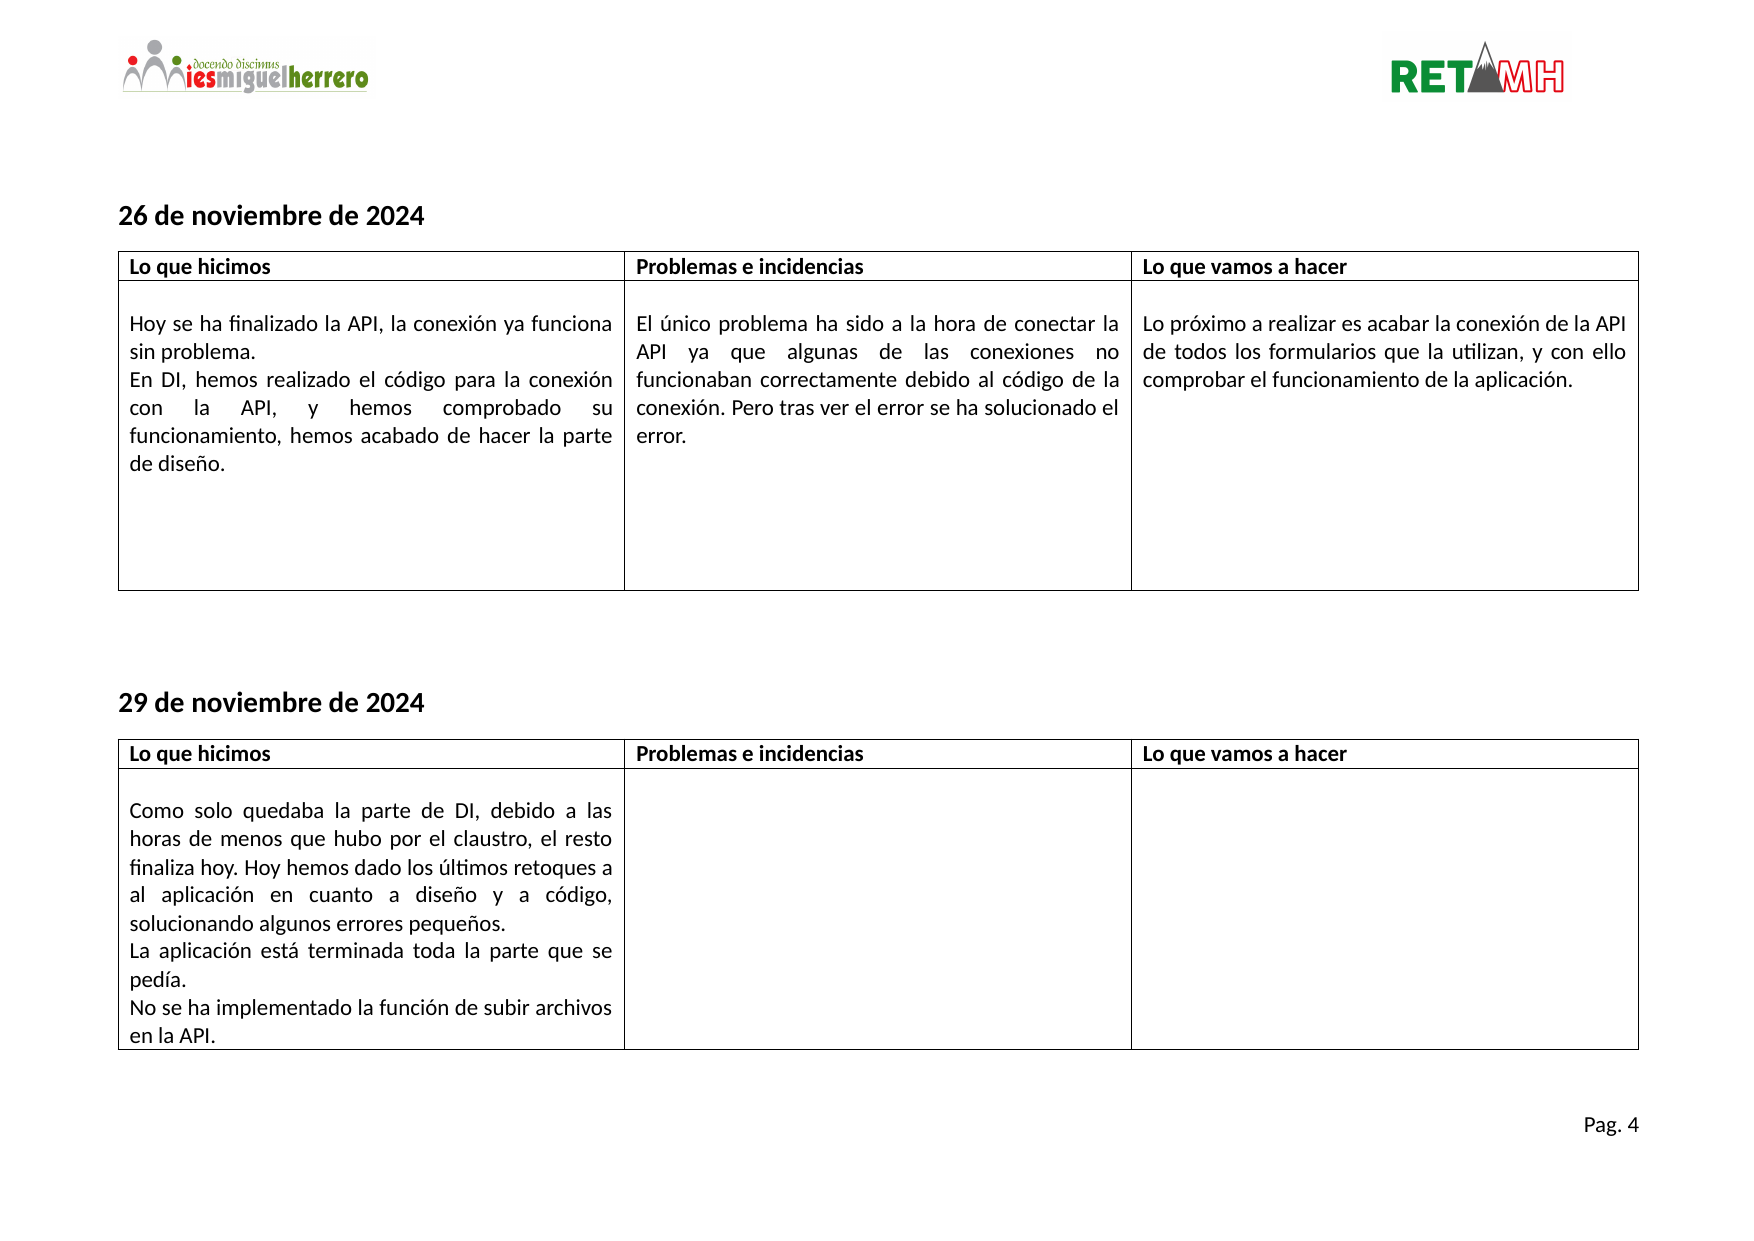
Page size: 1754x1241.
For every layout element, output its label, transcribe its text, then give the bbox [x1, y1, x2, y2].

picture [1382, 31, 1573, 102]
table_header Lo que vamos a hacer [1132, 252, 1638, 280]
table_cell El único problema ha sido a la hora de conectar la API ya que algunas de las conexiones no funcionaban correctamente debido al código de la conexión. Pero tras ver el error se ha solucionado el error. [625, 281, 1131, 589]
table_cell Hoy se ha finalizado la API, la conexión ya funciona sin problema. En DI, hemos realizado el código para la conexión con la API, y hemos comprobado su funcionamiento, hemos acabado de hacer la parte de diseño. [119, 281, 624, 589]
text 26 de noviembre de 2024 [118, 197, 1639, 232]
table_cell [625, 769, 1131, 1049]
table_header Problemas e incidencias [625, 740, 1131, 767]
text 29 de noviembre de 2024 [118, 684, 1639, 719]
picture [118, 36, 377, 99]
table_header Lo que hicimos [119, 252, 624, 280]
table_header Lo que hicimos [119, 740, 624, 767]
table_header Lo que vamos a hacer [1132, 740, 1638, 767]
table_cell [1132, 769, 1638, 1049]
table_header Problemas e incidencias [625, 252, 1131, 280]
table_cell Como solo quedaba la parte de DI, debido a las horas de menos que hubo por el claustro, el resto finaliza hoy. Hoy hemos dado los últimos retoques a al aplicación en cuanto a diseño y a código, solucionando algunos errores pequeños. La aplicación está terminada toda la parte que se pedía. No se ha implementado la función de subir archivos en la API. [119, 769, 624, 1049]
table_cell Lo próximo a realizar es acabar la conexión de la API de todos los formularios que la utilizan, y con ello comprobar el funcionamiento de la aplicación. [1132, 281, 1638, 589]
